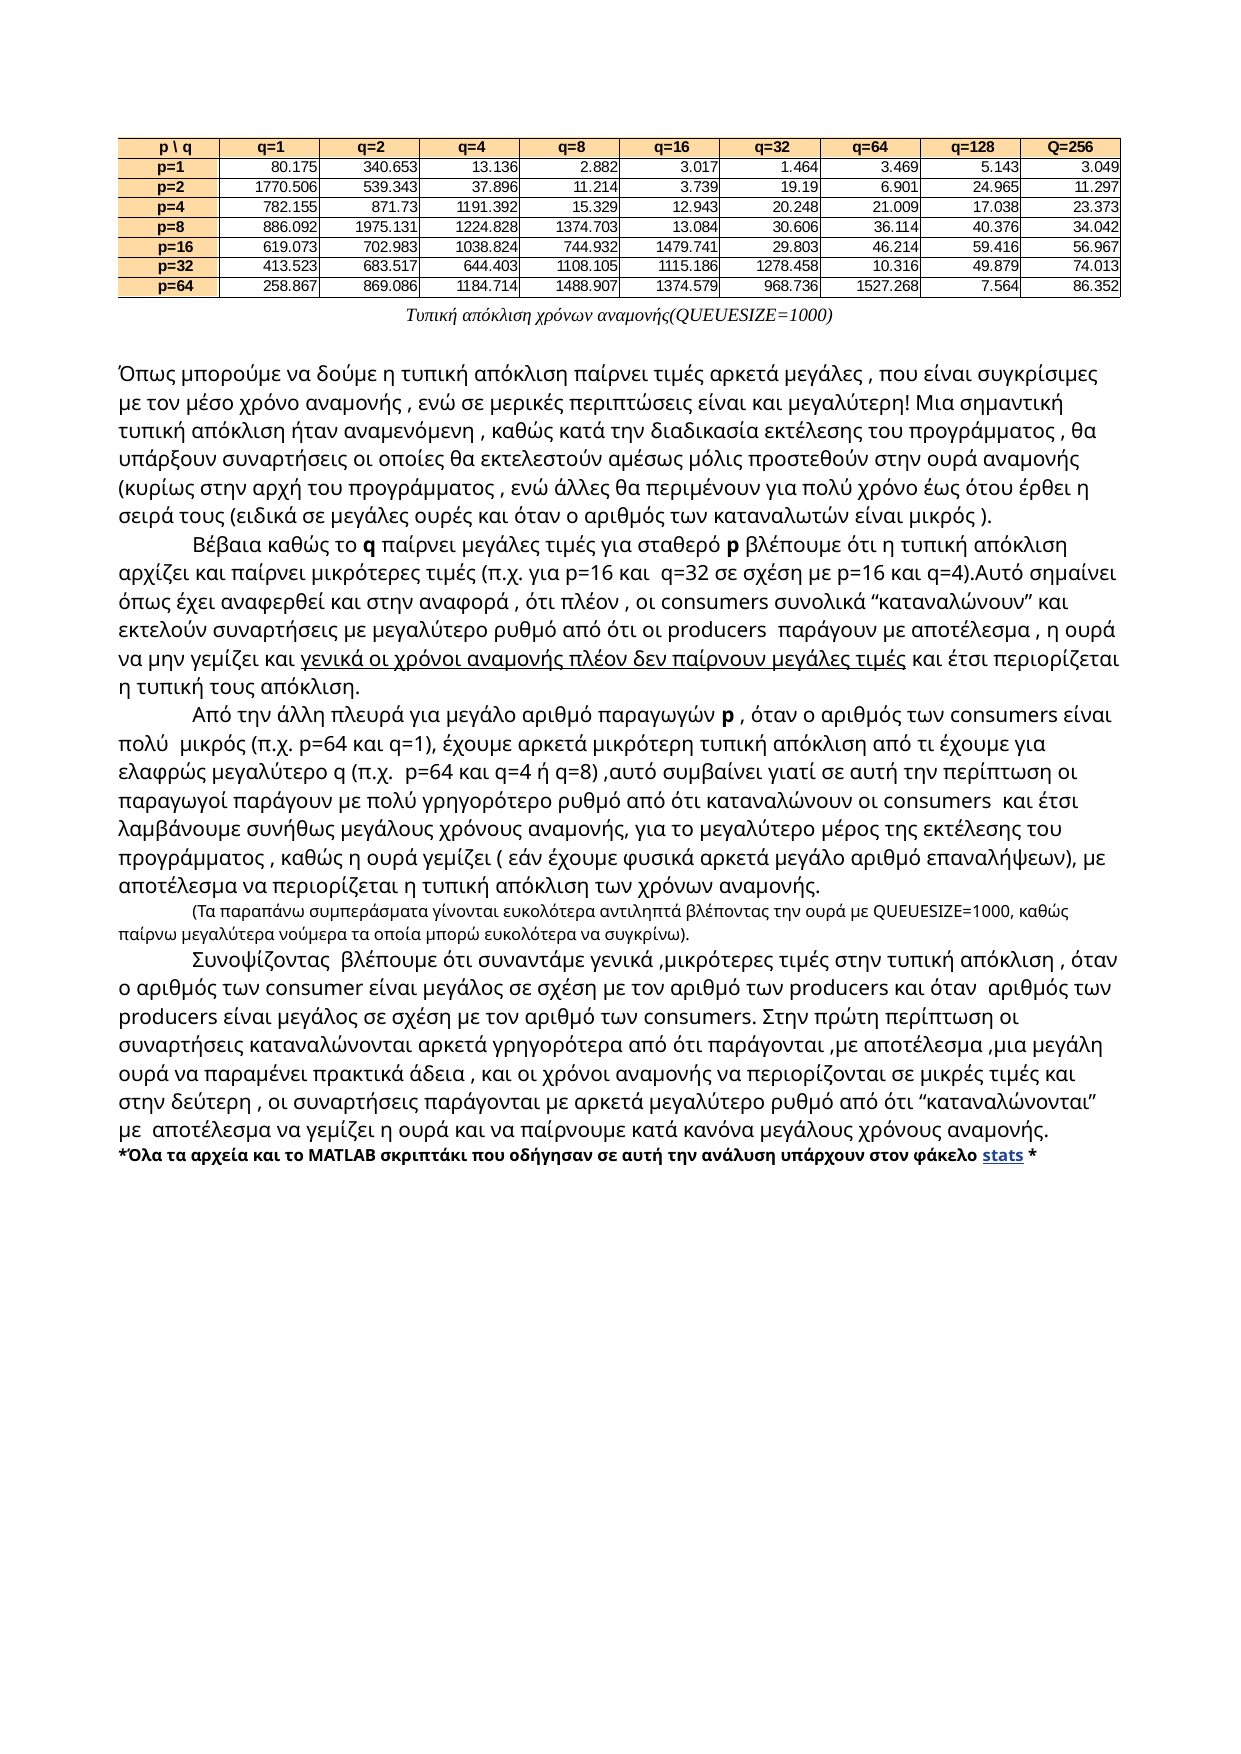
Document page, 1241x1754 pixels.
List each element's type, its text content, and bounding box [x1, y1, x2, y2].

text *Όλα τα αρχεία και το MATLAB σκριπτάκι που οδήγησαν σε αυτή την ανάλυση υπάρχουν στον φάκελο stats * [118, 1144, 1122, 1167]
text Όπως μπορούμε να δούμε η τυπική απόκλιση παίρνει τιμές αρκετά μεγάλες , που είναι συγκρίσιμες με τον μέσο χρόνο αναμονής , ενώ σε μερικές περιπτώσεις είναι και μεγαλύτερη! Μια σημαντική τυπική απόκλιση ήταν αναμενόμενη , καθώς κατά την διαδικασία εκτέλεσης του προγράμματος , θα υπάρξουν συναρτήσεις οι οποίες θα εκτελεστούν αμέσως μόλις προστεθούν στην ουρά αναμονής (κυρίως στην αρχή του προγράμματος , ενώ άλλες θα περιμένουν για πολύ χρόνο έως ότου έρθει η σειρά τους (ειδικά σε μεγάλες ουρές και όταν ο αριθμός των καταναλωτών είναι μικρός ). [118, 359, 1122, 530]
text Συνοψίζοντας βλέπουμε ότι συναντάμε γενικά ,μικρότερες τιμές στην τυπική απόκλιση , όταν ο αριθμός των consumer είναι μεγάλος σε σχέση με τον αριθμό των producers και όταν αριθμός των producers είναι μεγάλος σε σχέση με τον αριθμό των consumers. Στην πρώτη περίπτωση οι συναρτήσεις καταναλώνονται αρκετά γρηγορότερα από ότι παράγονται ,με αποτέλεσμα ,μια μεγάλη ουρά να παραμένει πρακτικά άδεια , και οι χρόνοι αναμονής να περιορίζονται σε μικρές τιμές και στην δεύτερη , οι συναρτήσεις παράγονται με αρκετά μεγαλύτερο ρυθμό από ότι “καταναλώνονται” με αποτέλεσμα να γεμίζει η ουρά και να παίρνουμε κατά κανόνα μεγάλους χρόνους αναμονής. [118, 945, 1122, 1144]
text Βέβαια καθώς το q παίρνει μεγάλες τιμές για σταθερό p βλέπουμε ότι η τυπική απόκλιση αρχίζει και παίρνει μικρότερες τιμές (π.χ. για p=16 και q=32 σε σχέση με p=16 και q=4).Αυτό σημαίνει όπως έχει αναφερθεί και στην αναφορά , ότι πλέον , οι consumers συνολικά “καταναλώνουν” και εκτελούν συναρτήσεις με μεγαλύτερο ρυθμό από ότι οι producers παράγουν με αποτέλεσμα , η ουρά να μην γεμίζει και γενικά οι χρόνοι αναμονής πλέον δεν παίρνουν μεγάλες τιμές και έτσι περιορίζεται η τυπική τους απόκλιση. [118, 530, 1122, 701]
text Από την άλλη πλευρά για μεγάλο αριθμό παραγωγών p , όταν ο αριθμός των consumers είναι πολύ μικρός (π.χ. p=64 και q=1), έχουμε αρκετά μικρότερη τυπική απόκλιση από τι έχουμε για ελαφρώς μεγαλύτερο q (π.χ. p=64 και q=4 ή q=8) ,αυτό συμβαίνει γιατί σε αυτή την περίπτωση οι παραγωγοί παράγουν με πολύ γρηγορότερο ρυθμό από ότι καταναλώνουν οι consumers και έτσι λαμβάνουμε συνήθως μεγάλους χρόνους αναμονής, για το μεγαλύτερο μέρος της εκτέλεσης του προγράμματος , καθώς η ουρά γεμίζει ( εάν έχουμε φυσικά αρκετά μεγάλο αριθμό επαναλήψεων), με αποτέλεσμα να περιορίζεται η τυπική απόκλιση των χρόνων αναμονής. [118, 701, 1122, 899]
text Τυπική απόκλιση χρόνων αναμονής(QUEUESIZE=1000) [110, 138, 1130, 325]
text (Τα παραπάνω συμπεράσματα γίνονται ευκολότερα αντιληπτά βλέποντας την ουρά με QUEUESIZE=1000, καθώς παίρνω μεγαλύτερα νούμερα τα οποία μπορώ ευκολότερα να συγκρίνω). [118, 899, 1122, 945]
